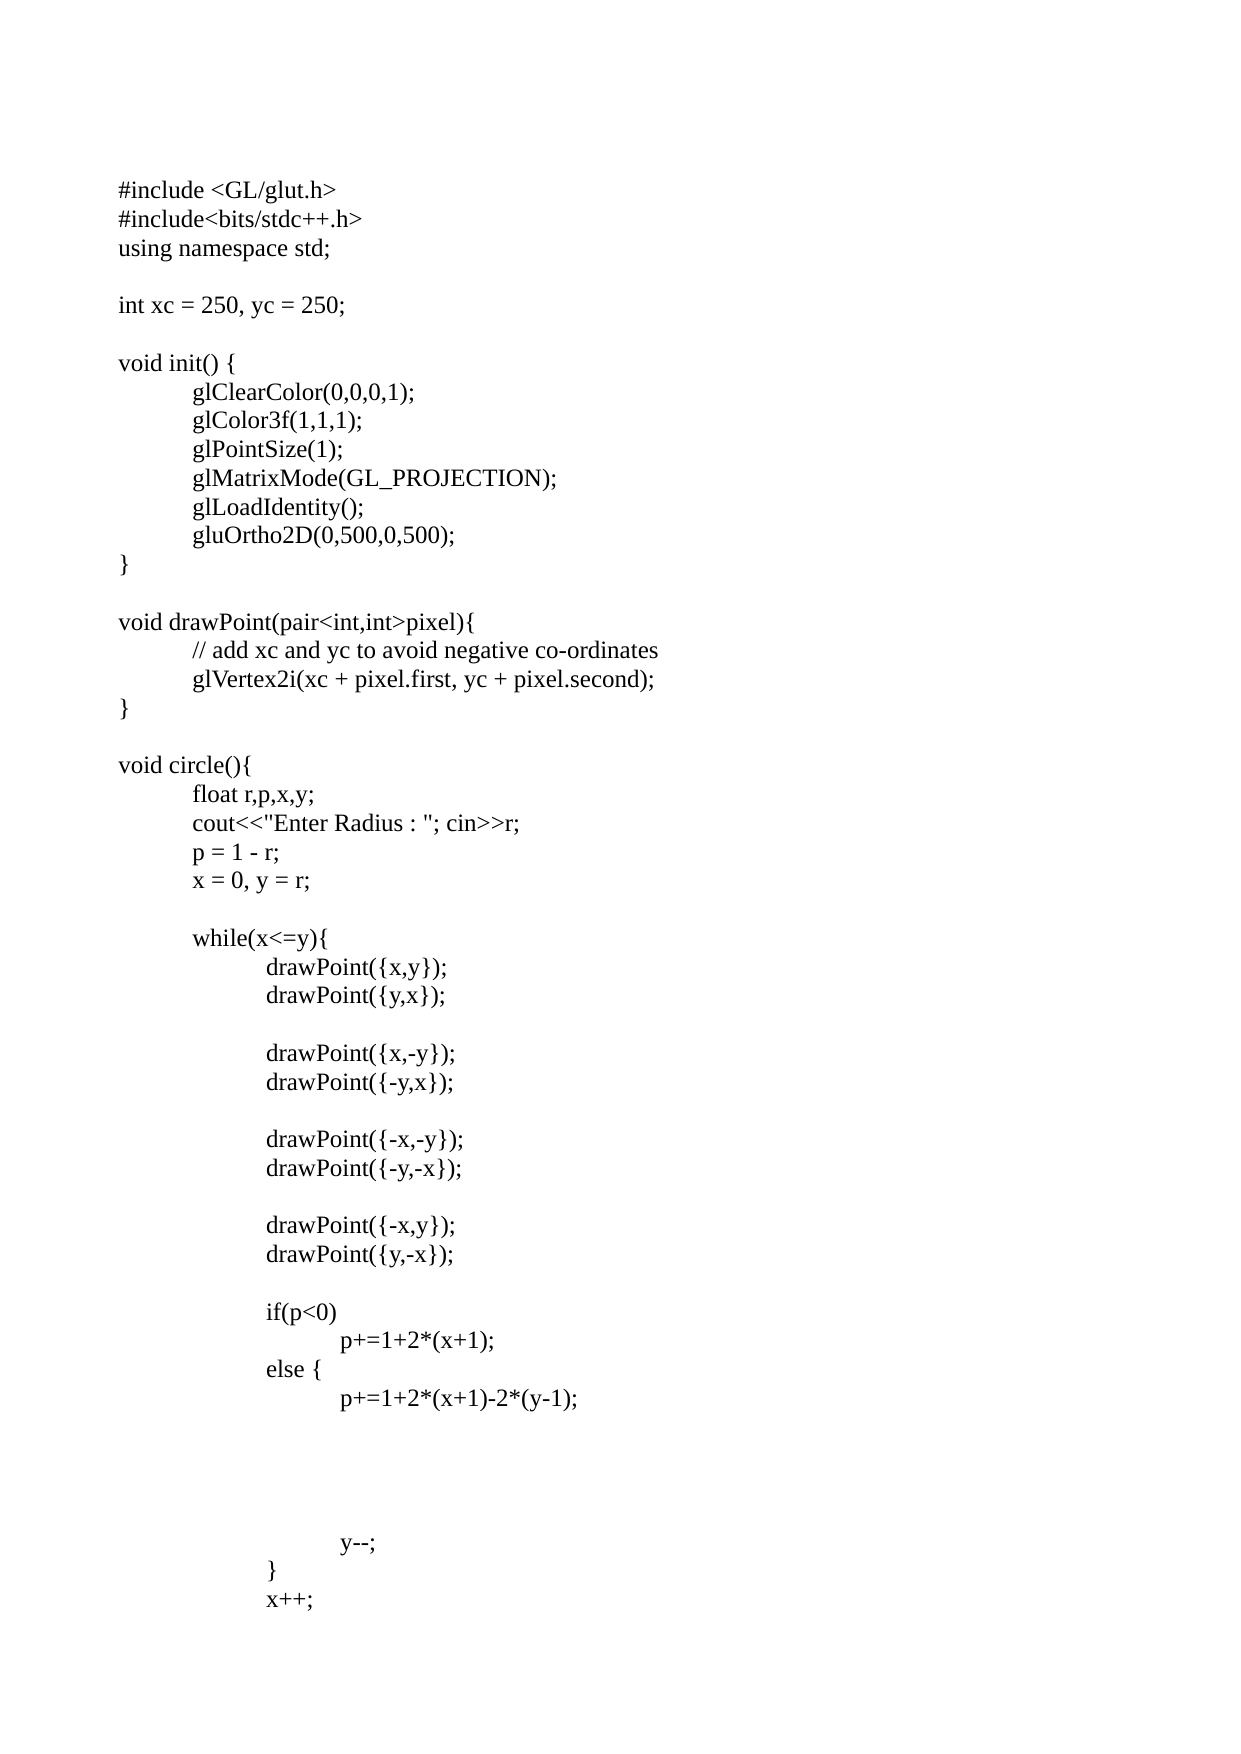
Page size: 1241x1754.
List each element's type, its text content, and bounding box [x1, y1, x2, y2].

text glPointSize(1); [118, 434, 1122, 463]
text if(p<0) [118, 1297, 1122, 1326]
text x = 0, y = r; [118, 866, 1122, 894]
text while(x<=y){ [118, 923, 1122, 952]
text glColor3f(1,1,1); [118, 406, 1122, 434]
text x++; [118, 1584, 1122, 1613]
text drawPoint({-y,-x}); [118, 1153, 1122, 1182]
text } [118, 1556, 1122, 1584]
text } [118, 549, 1122, 578]
text p+=1+2*(x+1)-2*(y-1); [118, 1383, 1122, 1412]
text gluOrtho2D(0,500,0,500); [118, 521, 1122, 549]
text #include<bits/stdc++.h> [118, 204, 1122, 233]
text void drawPoint(pair<int,int>pixel){ [118, 607, 1122, 636]
text glLoadIdentity(); [118, 492, 1122, 521]
text float r,p,x,y; [118, 779, 1122, 808]
text drawPoint({y,x}); [118, 981, 1122, 1009]
text glClearColor(0,0,0,1); [118, 377, 1122, 406]
text else { [118, 1354, 1122, 1383]
text } [118, 693, 1122, 722]
text drawPoint({x,-y}); [118, 1038, 1122, 1067]
text y--; [118, 1527, 1122, 1556]
text glVertex2i(xc + pixel.first, yc + pixel.second); [118, 664, 1122, 693]
text cout<<"Enter Radius : "; cin>>r; [118, 808, 1122, 837]
text // add xc and yc to avoid negative co-ordinates [118, 636, 1122, 664]
text drawPoint({x,y}); [118, 952, 1122, 981]
text drawPoint({-x,y}); [118, 1211, 1122, 1239]
text drawPoint({-x,-y}); [118, 1124, 1122, 1153]
text drawPoint({y,-x}); [118, 1239, 1122, 1268]
text using namespace std; [118, 233, 1122, 262]
text p = 1 - r; [118, 837, 1122, 866]
text drawPoint({-y,x}); [118, 1067, 1122, 1096]
text glMatrixMode(GL_PROJECTION); [118, 463, 1122, 492]
text p+=1+2*(x+1); [118, 1326, 1122, 1354]
text void circle(){ [118, 751, 1122, 779]
text void init() { [118, 348, 1122, 377]
text int xc = 250, yc = 250; [118, 291, 1122, 319]
text #include <GL/glut.h> [118, 176, 1122, 204]
